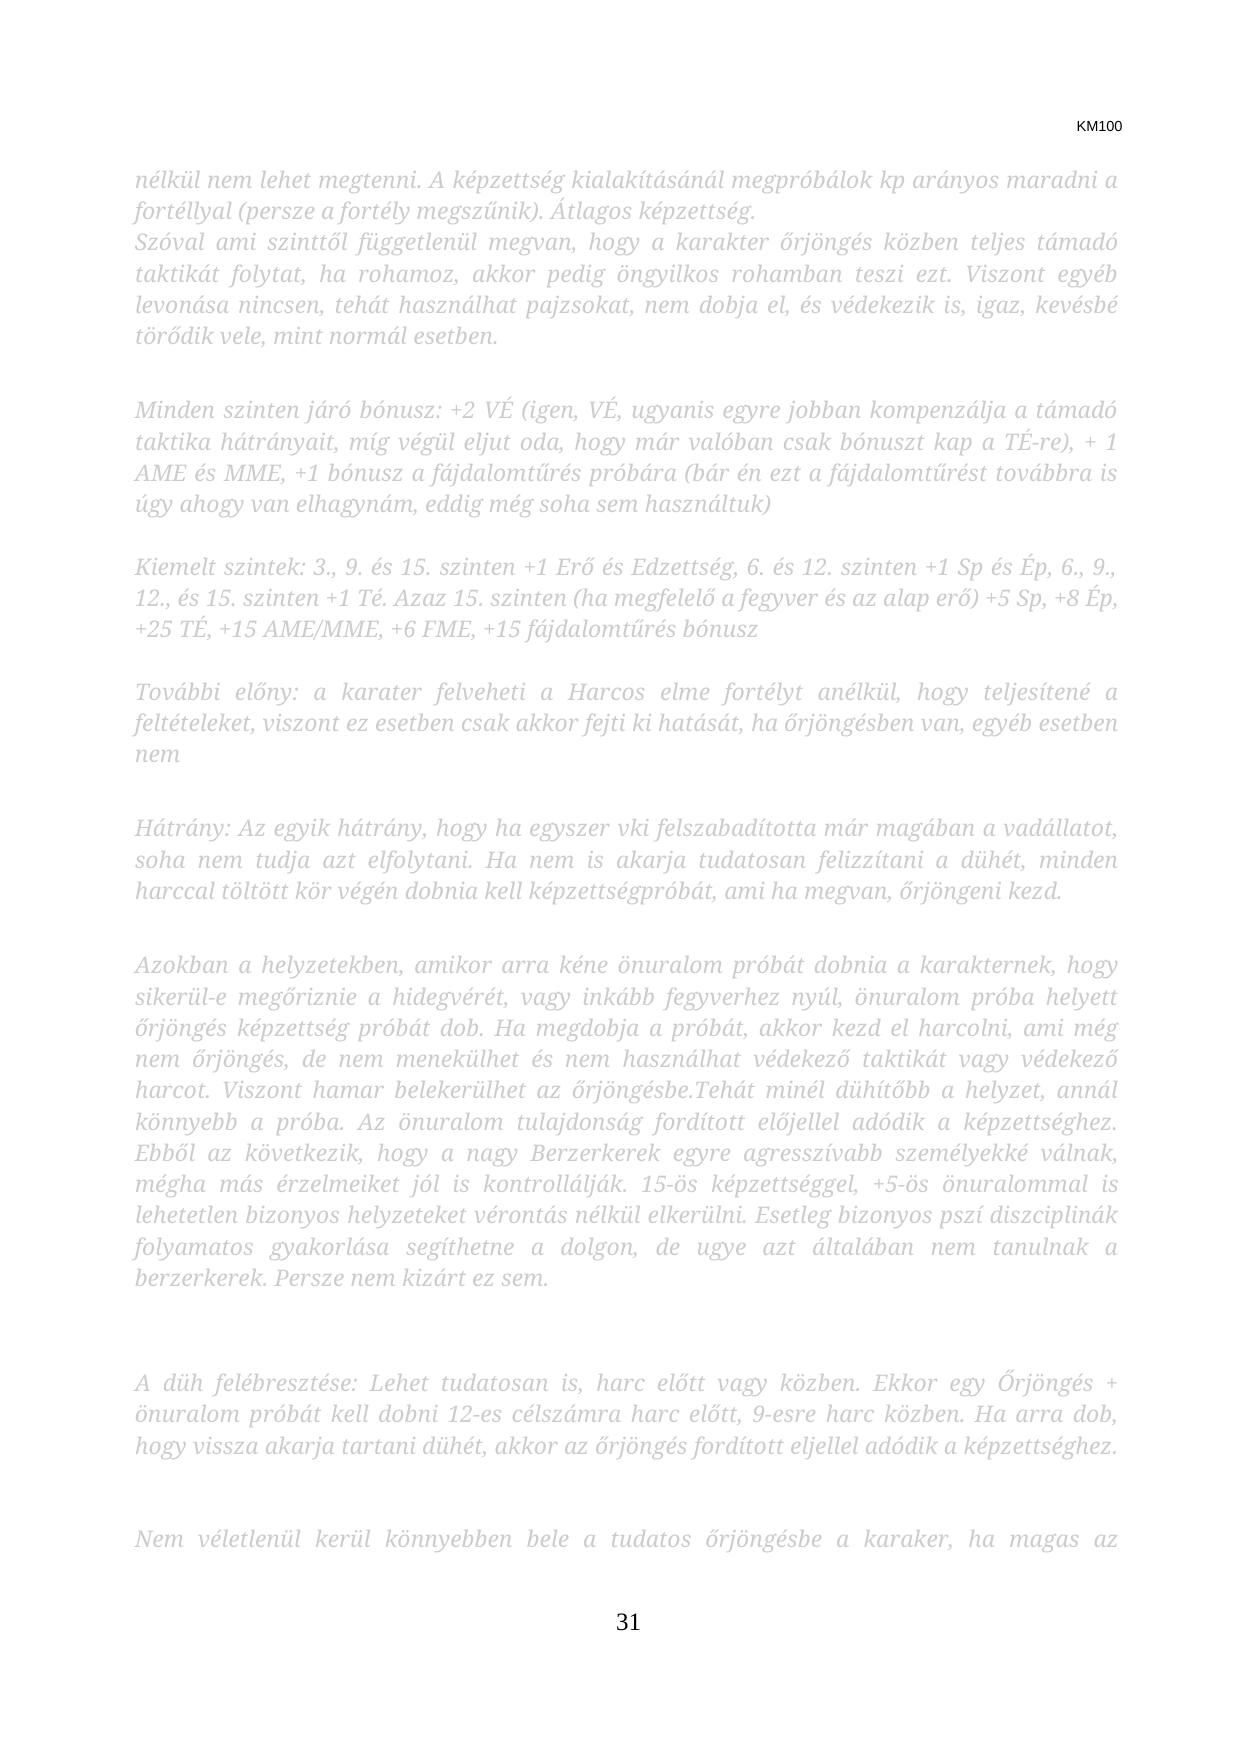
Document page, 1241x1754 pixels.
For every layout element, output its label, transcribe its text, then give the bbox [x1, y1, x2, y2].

text Hátrány: Az egyik hátrány, hogy ha egyszer vki felszabadította már magában a vadállatot, soha nem tudja azt elfolytani. Ha nem is akarja tudatosan felizzítani a dühét, minden harccal töltött kör végén dobnia kell képzettségpróbát, ami ha megvan, őrjöngeni kezd. [134, 781, 1122, 906]
text Azokban a helyzetekben, amikor arra kéne önuralom próbát dobnia a karakternek, hogy sikerül-e megőriznie a hidegvérét, vagy inkább fegyverhez nyúl, önuralom próba helyett őrjöngés képzettség próbát dob. Ha megdobja a próbát, akkor kezd el harcolni, ami még nem őrjöngés, de nem menekülhet és nem használhat védekező taktikát vagy védekező harcot. Viszont hamar belekerülhet az őrjöngésbe.Tehát minél dühítőbb a helyzet, annál könnyebb a próba. Az önuralom tulajdonság fordított előjellel adódik a képzettséghez. Ebből az következik, hogy a nagy Berzerkerek egyre agresszívabb személyekké válnak, mégha más érzelmeiket jól is kontrollálják. 15-ös képzettséggel, +5-ös önuralommal is lehetetlen bizonyos helyzeteket vérontás nélkül elkerülni. Esetleg bizonyos pszí diszciplinák folyamatos gyakorlása segíthetne a dolgon, de ugye azt általában nem tanulnak a berzerkerek. Persze nem kizárt ez sem. [134, 918, 1122, 1293]
text nélkül nem lehet megtenni. A képzettség kialakításánál megpróbálok kp arányos maradni a fortéllyal (persze a fortély megszűnik). Átlagos képzettség. Szóval ami szinttől függetlenül megvan, hogy a karakter őrjöngés közben teljes támadó taktikát folytat, ha rohamoz, akkor pedig öngyilkos rohamban teszi ezt. Viszont egyéb levonása nincsen, tehát használhat pajzsokat, nem dobja el, és védekezik is, igaz, kevésbé törődik vele, mint normál esetben. [134, 164, 1122, 351]
text A düh felébresztése: Lehet tudatosan is, harc előtt vagy közben. Ekkor egy Őrjöngés + önuralom próbát kell dobni 12-es célszámra harc előtt, 9-esre harc közben. Ha arra dob, hogy vissza akarja tartani dühét, akkor az őrjöngés fordított eljellel adódik a képzettséghez. Nem véletlenül kerül könnyebben bele a tudatos őrjöngésbe a karaker, ha magas az [134, 1305, 1122, 1555]
text Minden szinten járó bónusz: +2 VÉ (igen, VÉ, ugyanis egyre jobban kompenzálja a támadó taktika hátrányait, míg végül eljut oda, hogy már valóban csak bónuszt kap a TÉ-re), + 1 AME és MME, +1 bónusz a fájdalomtűrés próbára (bár én ezt a fájdalomtűrést továbbra is úgy ahogy van elhagynám, eddig még soha sem használtuk) Kiemelt szintek: 3., 9. és 15. szinten +1 Erő és Edzettség, 6. és 12. szinten +1 Sp és Ép, 6., 9., 12., és 15. szinten +1 Té. Azaz 15. szinten (ha megfelelő a fegyver és az alap erő) +5 Sp, +8 Ép, +25 TÉ, +15 AME/MME, +6 FME, +15 fájdalomtűrés bónusz További előny: a karater felveheti a Harcos elme fortélyt anélkül, hogy teljesítené a feltételeket, viszont ez esetben csak akkor fejti ki hatását, ha őrjöngésben van, egyéb esetben nem [134, 363, 1122, 769]
